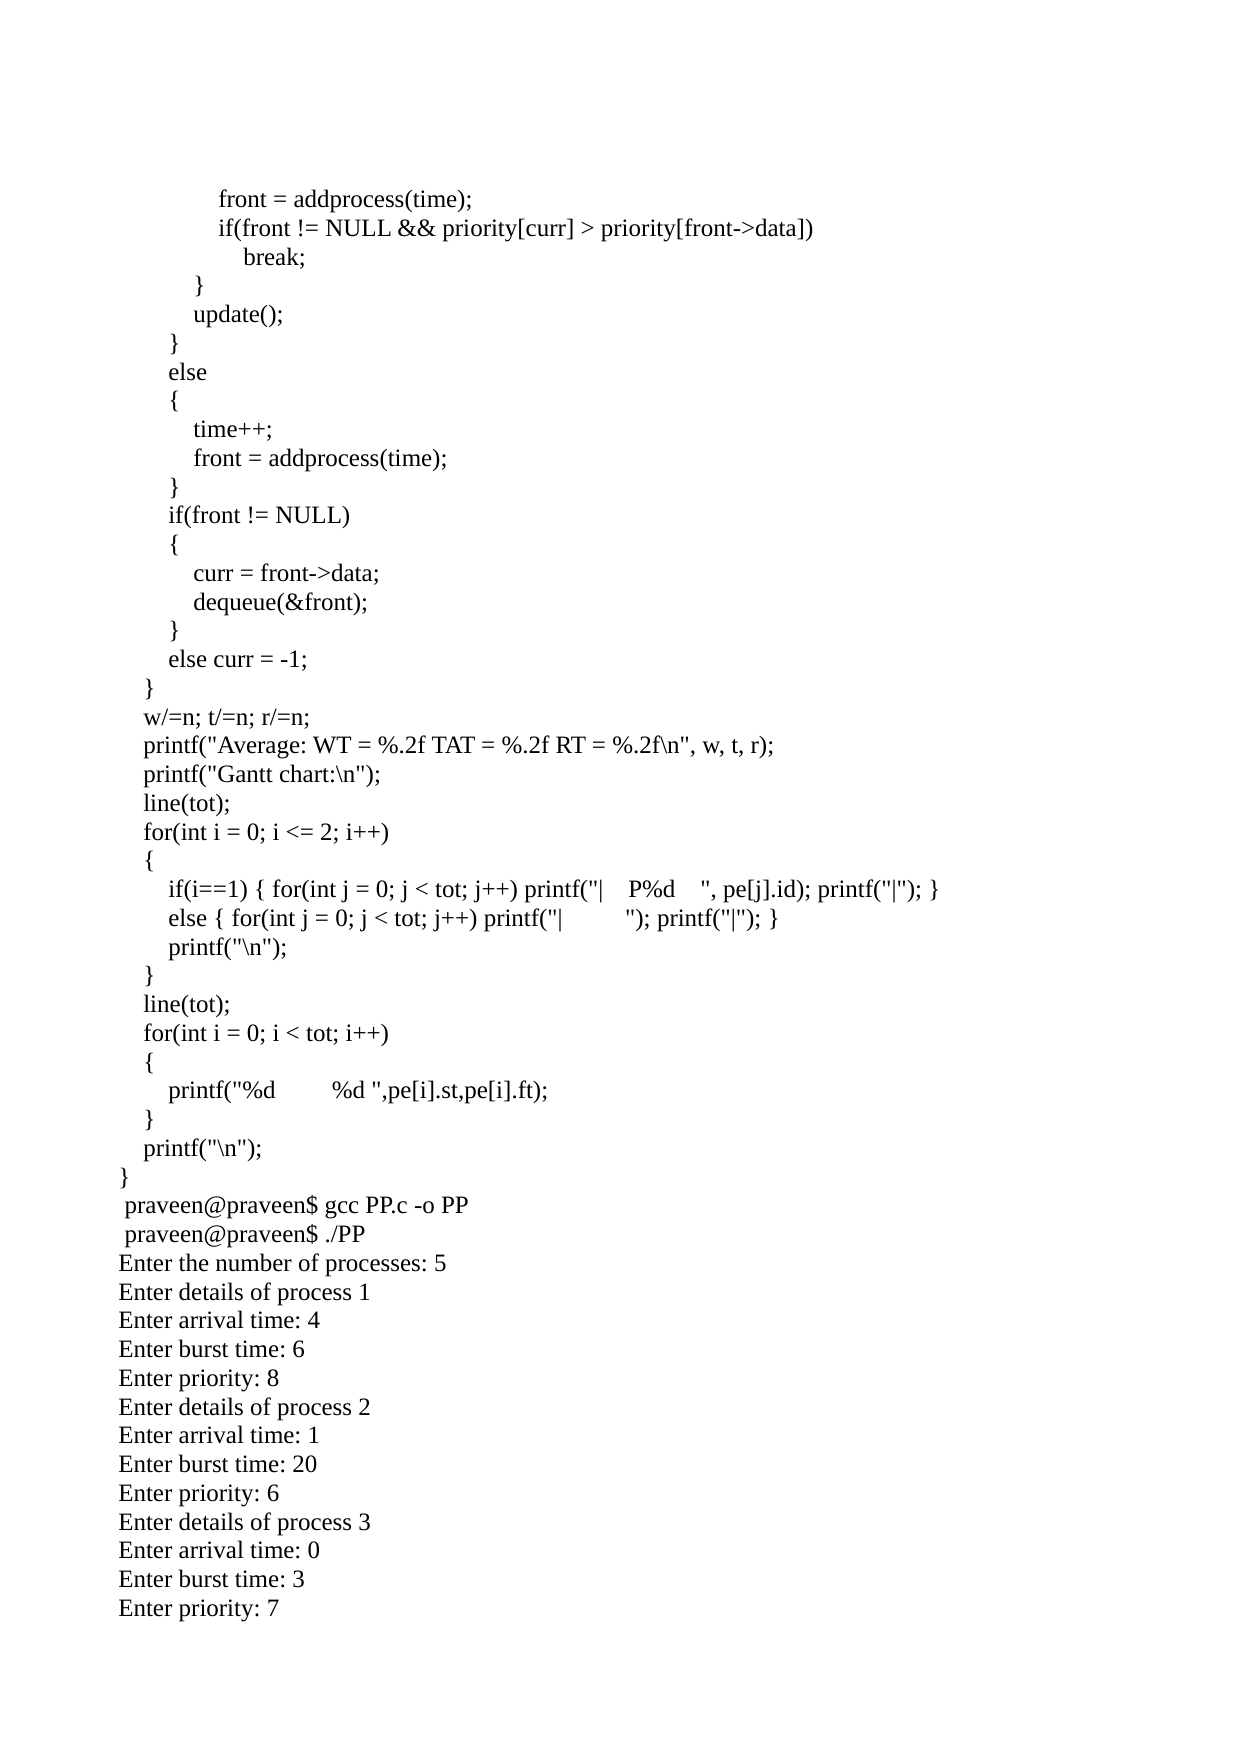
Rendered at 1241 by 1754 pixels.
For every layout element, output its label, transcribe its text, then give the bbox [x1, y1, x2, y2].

text { [118, 529, 1122, 558]
text Enter arrival time: 4 [118, 1306, 1122, 1334]
text Enter details of process 1 [118, 1277, 1122, 1306]
text Enter the number of processes: 5 [118, 1248, 1122, 1277]
text line(tot); [118, 989, 1122, 1018]
text front = addprocess(time); [118, 443, 1122, 472]
text if(front != NULL) [118, 501, 1122, 529]
text printf("%d %d ",pe[i].st,pe[i].ft); [118, 1076, 1122, 1104]
text { [118, 386, 1122, 414]
text praveen@praveen$ ./PP [118, 1219, 1122, 1248]
text Enter burst time: 6 [118, 1334, 1122, 1363]
text else [118, 357, 1122, 386]
text } [118, 472, 1122, 501]
text for(int i = 0; i < tot; i++) [118, 1018, 1122, 1047]
text } [118, 673, 1122, 702]
text Enter priority: 6 [118, 1478, 1122, 1507]
text line(tot); [118, 788, 1122, 817]
text dequeue(&front); [118, 587, 1122, 616]
text praveen@praveen$ gcc PP.c -o PP [118, 1191, 1122, 1219]
text Enter priority: 7 [118, 1593, 1122, 1622]
text printf("Average: WT = %.2f TAT = %.2f RT = %.2f\n", w, t, r); [118, 731, 1122, 759]
text } [118, 616, 1122, 644]
text } [118, 271, 1122, 299]
text if(i==1) { for(int j = 0; j < tot; j++) printf("| P%d ", pe[j].id); printf("|"); } [118, 874, 1122, 903]
text printf("\n"); [118, 932, 1122, 961]
text Enter burst time: 3 [118, 1564, 1122, 1593]
text else curr = -1; [118, 644, 1122, 673]
text Enter arrival time: 0 [118, 1536, 1122, 1564]
text Enter details of process 2 [118, 1392, 1122, 1421]
text time++; [118, 414, 1122, 443]
text Enter arrival time: 1 [118, 1421, 1122, 1449]
text front = addprocess(time); [118, 184, 1122, 213]
text } [118, 961, 1122, 989]
text } [118, 1104, 1122, 1133]
text printf("Gantt chart:\n"); [118, 759, 1122, 788]
text } [118, 328, 1122, 357]
text { [118, 1047, 1122, 1076]
text update(); [118, 299, 1122, 328]
text w/=n; t/=n; r/=n; [118, 702, 1122, 731]
text Enter details of process 3 [118, 1507, 1122, 1536]
text printf("\n"); [118, 1133, 1122, 1162]
text for(int i = 0; i <= 2; i++) [118, 817, 1122, 846]
text { [118, 846, 1122, 874]
text if(front != NULL && priority[curr] > priority[front->data]) [118, 213, 1122, 242]
text curr = front->data; [118, 558, 1122, 587]
text } [118, 1162, 1122, 1191]
text Enter priority: 8 [118, 1363, 1122, 1392]
text else { for(int j = 0; j < tot; j++) printf("| "); printf("|"); } [118, 903, 1122, 932]
text break; [118, 242, 1122, 271]
text Enter burst time: 20 [118, 1449, 1122, 1478]
